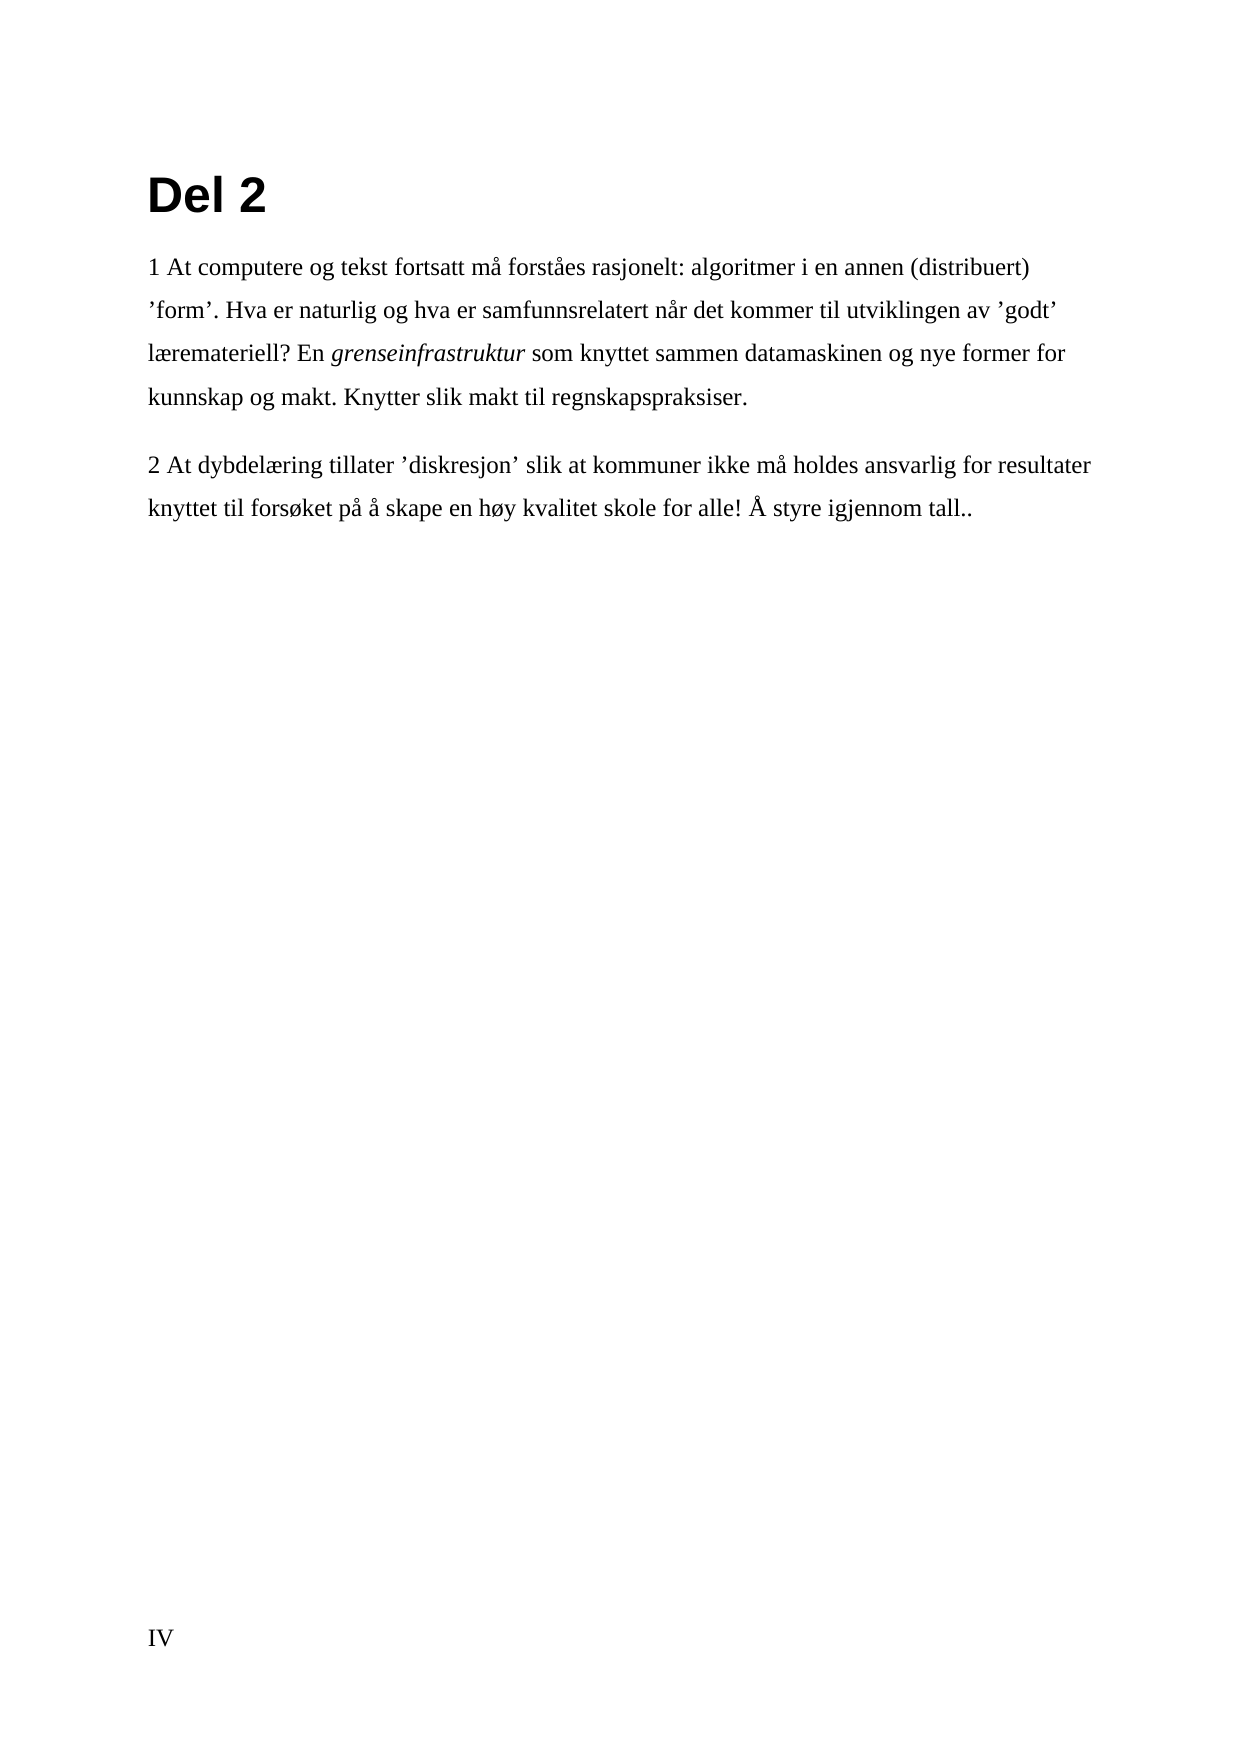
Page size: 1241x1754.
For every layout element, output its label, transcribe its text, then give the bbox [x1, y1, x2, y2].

text 1 At computere og tekst fortsatt må forståes rasjonelt: algoritmer i en annen (distribuert) ’form’. Hva er naturlig og hva er samfunnsrelatert når det kommer til utviklingen av ’godt’ læremateriell? En grenseinfrastruktur som knyttet sammen datamaskinen og nye former for kunnskap og makt. Knytter slik makt til regnskapspraksiser. [148, 252, 1092, 410]
subtitle Del 2 [148, 165, 1092, 223]
text 2 At dybdelæring tillater ’diskresjon’ slik at kommuner ikke må holdes ansvarlig for resultater knyttet til forsøket på å skape en høy kvalitet skole for alle! Å styre igjennom tall.. [148, 450, 1092, 522]
